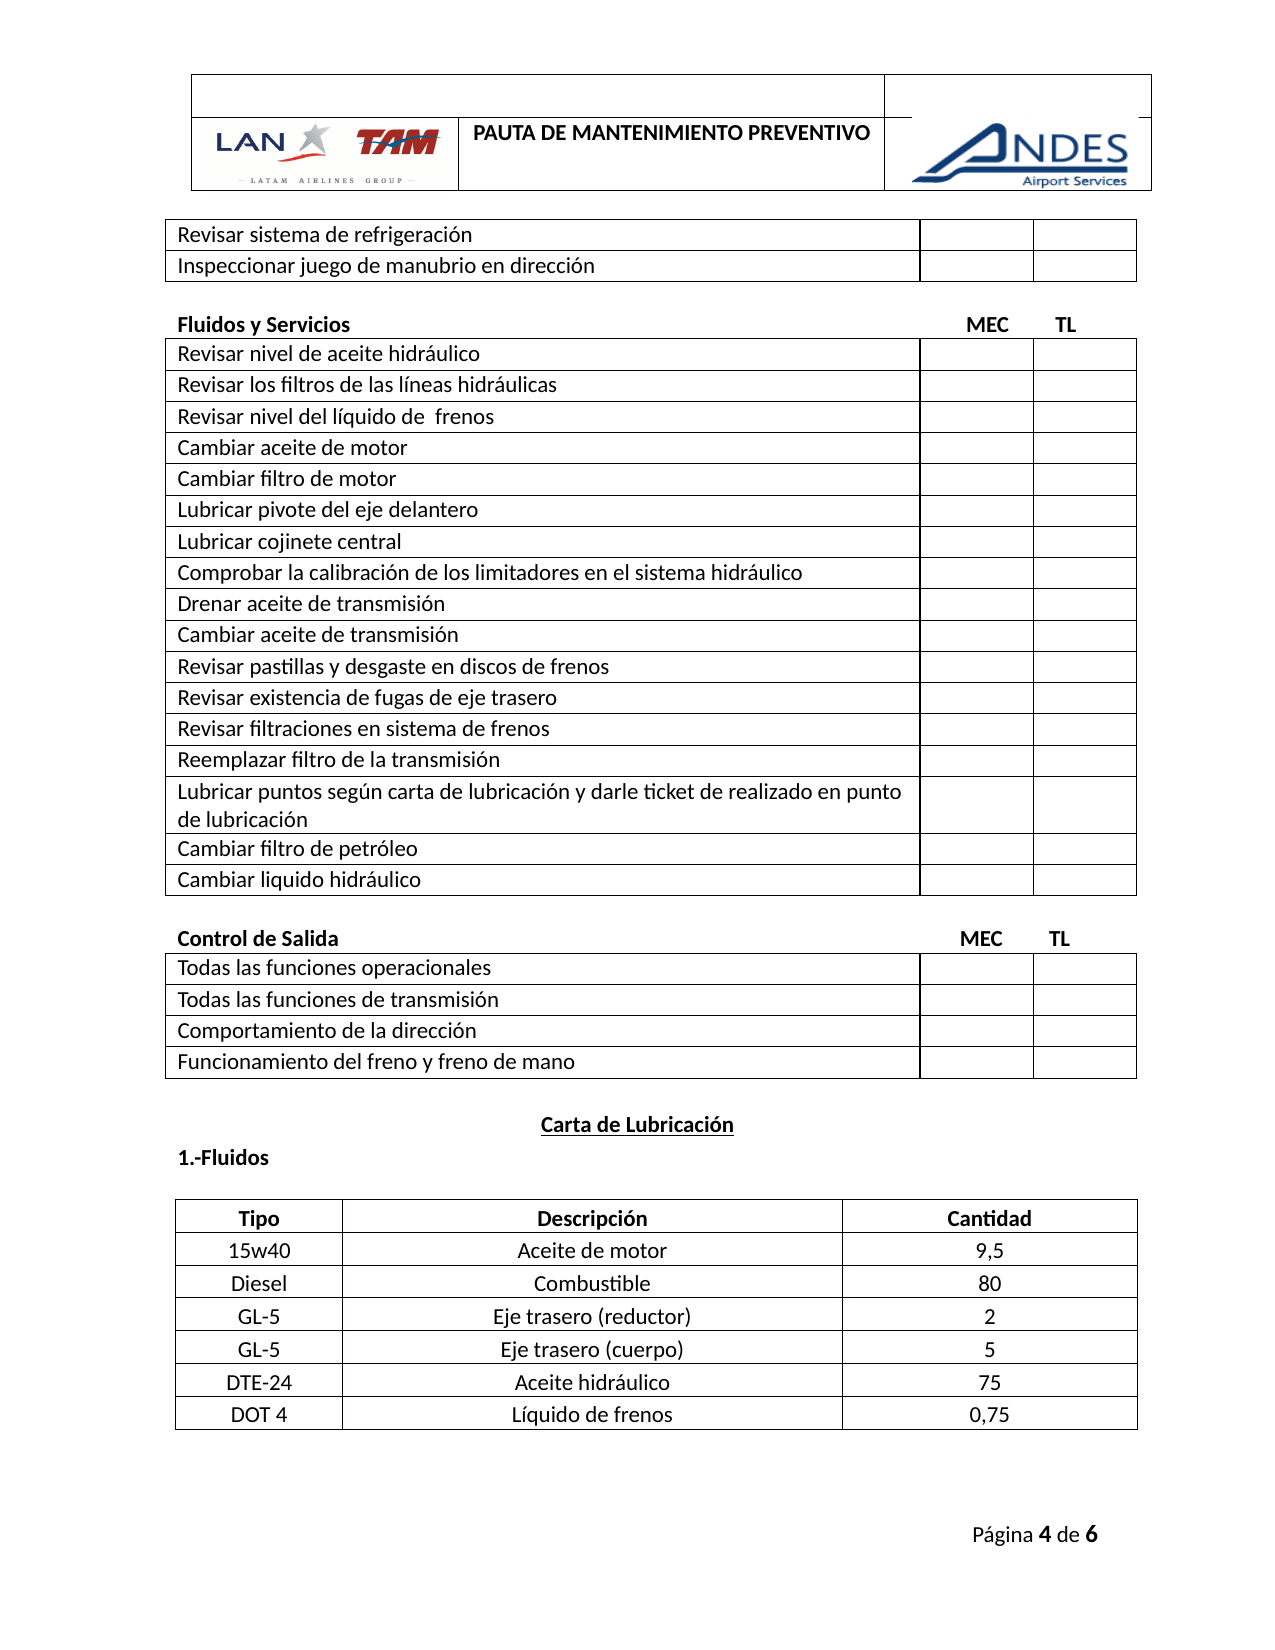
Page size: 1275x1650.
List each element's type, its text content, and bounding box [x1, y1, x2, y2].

table_cell GL-5 [176, 1298, 342, 1330]
picture [204, 118, 454, 190]
table_cell Cambiar aceite de motor [166, 433, 919, 463]
table_cell [921, 220, 1033, 250]
table_cell Inspeccionar juego de manubrio en dirección [166, 251, 919, 281]
table_cell [921, 985, 1033, 1015]
text Fluidos y Servicios MEC TL [177, 310, 1098, 338]
table_cell Revisar nivel del líquido de frenos [166, 402, 919, 432]
table_cell [1034, 220, 1136, 250]
table_cell [921, 433, 1033, 463]
table_cell [921, 402, 1033, 432]
table_cell Revisar filtraciones en sistema de frenos [166, 714, 919, 744]
table_header Todas las funciones operacionales [166, 954, 919, 984]
table_cell [1034, 433, 1136, 463]
text Carta de Lubricación [177, 1111, 1098, 1139]
table_cell DOT 4 [176, 1397, 342, 1428]
table_cell Aceite de motor [343, 1233, 842, 1264]
table_header [921, 339, 1033, 369]
table_cell Cambiar filtro de petróleo [166, 834, 919, 864]
table_cell 0,75 [843, 1397, 1137, 1428]
table_cell Lubricar cojinete central [166, 527, 919, 557]
table_cell Combustible [343, 1266, 842, 1297]
table_header Tipo [176, 1200, 342, 1232]
table_cell [921, 464, 1033, 494]
table_header Descripción [343, 1200, 842, 1232]
table_cell 75 [843, 1364, 1137, 1396]
table_cell Lubricar puntos según carta de lubricación y darle ticket de realizado en punto de lubricación [166, 777, 919, 833]
table_cell [921, 496, 1033, 526]
table_cell 80 [843, 1266, 1137, 1297]
table_header [1034, 339, 1136, 369]
table_cell [921, 652, 1033, 682]
table_cell [921, 865, 1033, 895]
table_header [1034, 954, 1136, 984]
table_cell [921, 1047, 1033, 1077]
table_header [921, 954, 1033, 984]
table_cell [921, 558, 1033, 588]
table_cell Drenar aceite de transmisión [166, 589, 919, 619]
table_cell Líquido de frenos [343, 1397, 842, 1428]
picture [204, 191, 454, 195]
table_cell DTE-24 [176, 1364, 342, 1396]
table_cell [1034, 834, 1136, 864]
table_cell Comportamiento de la dirección [166, 1016, 919, 1046]
table_cell [1034, 746, 1136, 776]
table_cell [921, 527, 1033, 557]
picture [911, 117, 1139, 190]
table_header Cantidad [843, 1200, 1137, 1232]
table_cell Reemplazar filtro de la transmisión [166, 746, 919, 776]
table_cell [921, 746, 1033, 776]
table_cell 9,5 [843, 1233, 1137, 1264]
table_cell [921, 683, 1033, 713]
table_cell [1034, 865, 1136, 895]
table_cell Revisar los filtros de las líneas hidráulicas [166, 371, 919, 401]
table_cell GL-5 [176, 1331, 342, 1363]
table_cell [1034, 714, 1136, 744]
table_cell [1034, 464, 1136, 494]
table_cell [921, 834, 1033, 864]
table_cell [1034, 652, 1136, 682]
table_cell [921, 777, 1033, 833]
table_cell [1034, 683, 1136, 713]
table_cell Revisar existencia de fugas de eje trasero [166, 683, 919, 713]
table_cell [1034, 1047, 1136, 1077]
table_cell [921, 714, 1033, 744]
table_cell [1034, 527, 1136, 557]
table_cell Todas las funciones de transmisión [166, 985, 919, 1015]
table_cell [921, 251, 1033, 281]
table_cell [1034, 496, 1136, 526]
table_cell [1034, 558, 1136, 588]
table_cell [921, 1016, 1033, 1046]
table_cell [1034, 371, 1136, 401]
table_cell 15w40 [176, 1233, 342, 1264]
table_cell [1034, 777, 1136, 833]
table_cell Eje trasero (reductor) [343, 1298, 842, 1330]
table_cell Cambiar aceite de transmisión [166, 621, 919, 651]
table_cell Comprobar la calibración de los limitadores en el sistema hidráulico [166, 558, 919, 588]
table_cell Lubricar pivote del eje delantero [166, 496, 919, 526]
table_cell Revisar pastillas y desgaste en discos de frenos [166, 652, 919, 682]
table_cell Aceite hidráulico [343, 1364, 842, 1396]
table_cell Eje trasero (cuerpo) [343, 1331, 842, 1363]
table_cell [1034, 1016, 1136, 1046]
table_cell [921, 371, 1033, 401]
table_cell [1034, 251, 1136, 281]
table_cell Revisar sistema de refrigeración [166, 220, 919, 250]
table_cell [1034, 621, 1136, 651]
table_cell [921, 589, 1033, 619]
table_cell Diesel [176, 1266, 342, 1297]
table_cell [1034, 985, 1136, 1015]
table_cell Cambiar filtro de motor [166, 464, 919, 494]
table_cell 5 [843, 1331, 1137, 1363]
table_cell [1034, 402, 1136, 432]
text Control de Salida MEC TL [177, 924, 1098, 952]
table_cell [921, 621, 1033, 651]
text 1.-Fluidos [177, 1143, 1098, 1171]
table_cell Cambiar liquido hidráulico [166, 865, 919, 895]
table_cell 2 [843, 1298, 1137, 1330]
table_header Revisar nivel de aceite hidráulico [166, 339, 919, 369]
table_cell Funcionamiento del freno y freno de mano [166, 1047, 919, 1077]
table_cell [1034, 589, 1136, 619]
